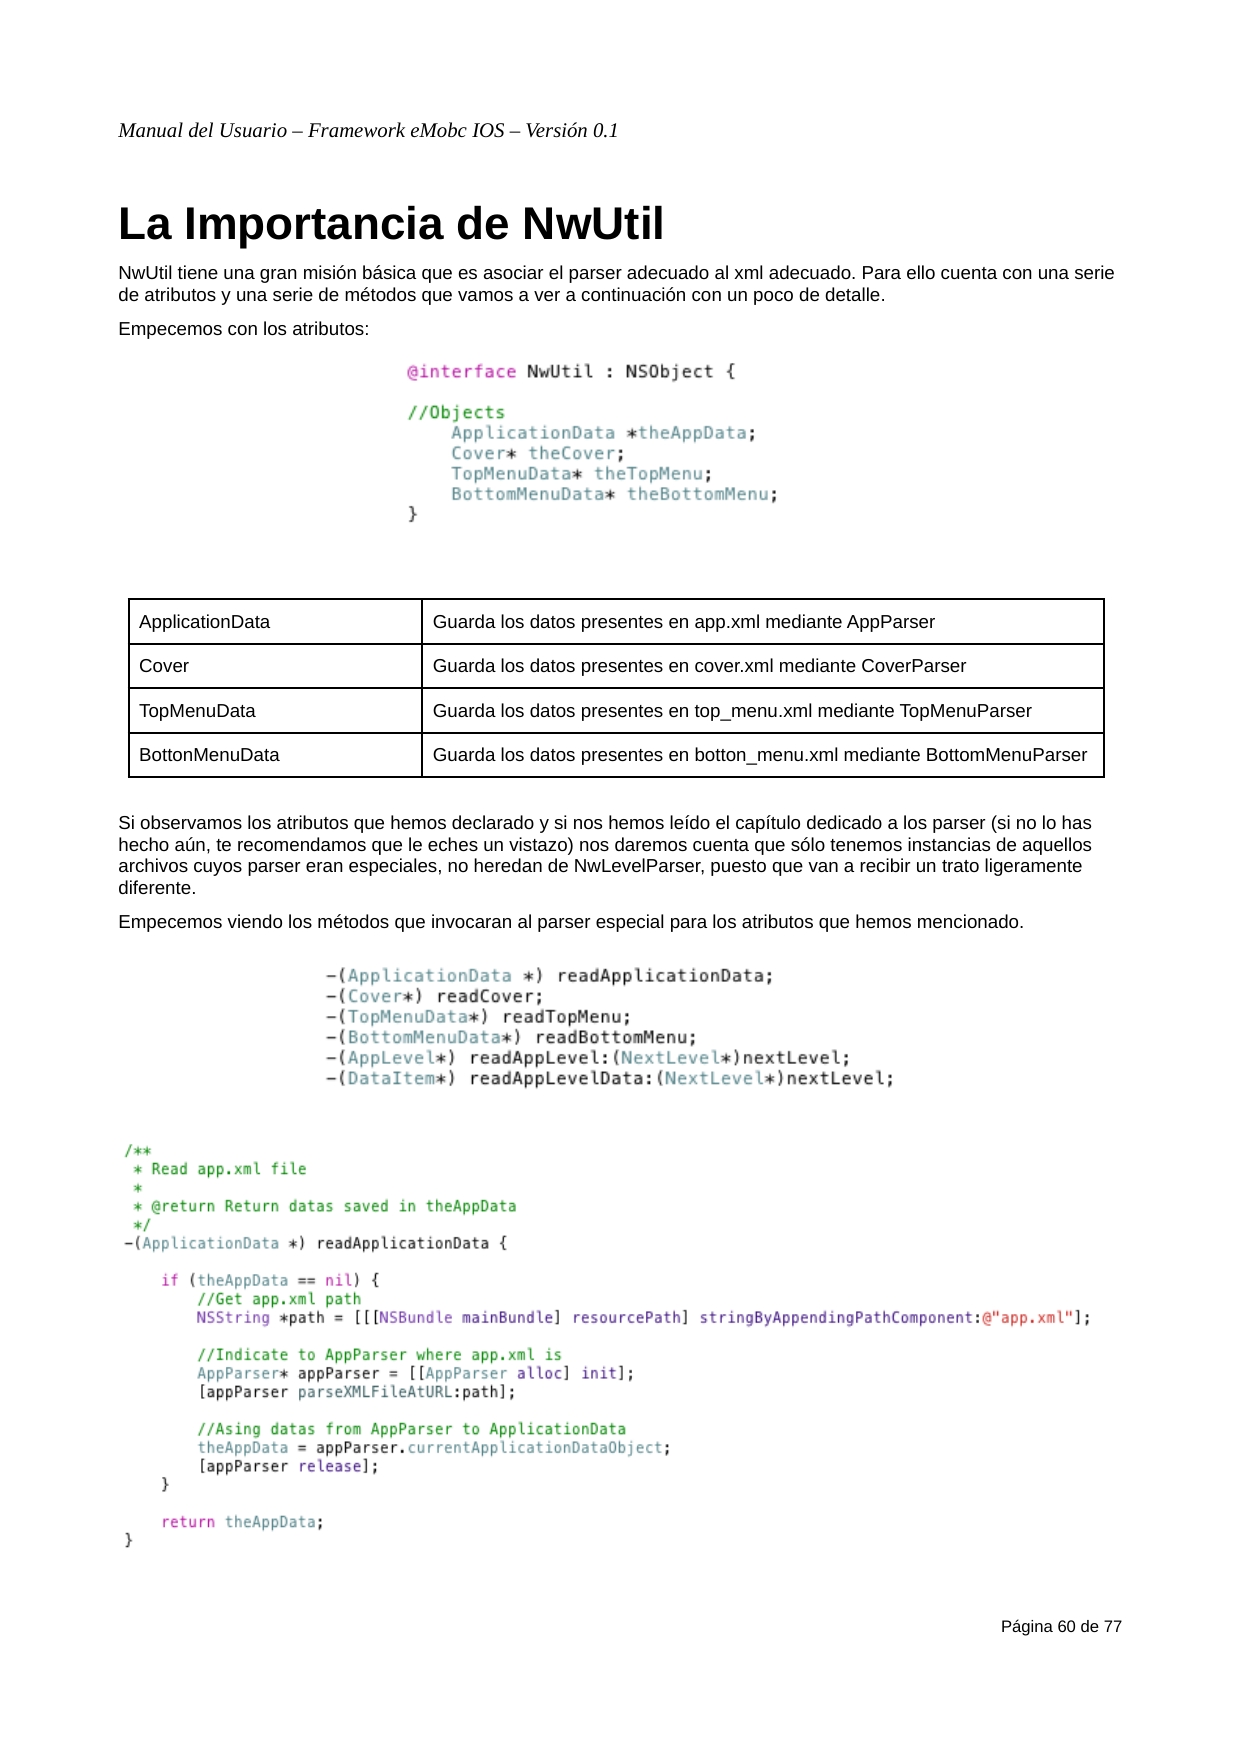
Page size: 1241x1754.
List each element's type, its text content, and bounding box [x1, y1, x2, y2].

table_cell TopMenuData [130, 689, 421, 732]
picture [400, 351, 840, 541]
table_header Guarda los datos presentes en app.xml mediante AppParser [423, 600, 1103, 643]
table_cell Cover [130, 645, 421, 687]
table_header ApplicationData [130, 600, 421, 643]
table_cell BottonMenuData [130, 734, 421, 776]
text Empecemos con los atributos: [118, 317, 1122, 339]
text NwUtil tiene una gran misión básica que es asociar el parser adecuado al xml adecuado. Para ello cuenta con una serie de atributos y una serie de métodos que vamos a ver a continuación con un poco de detalle. [118, 262, 1122, 305]
picture [306, 945, 934, 1105]
table_cell Guarda los datos presentes en top_menu.xml mediante TopMenuParser [423, 689, 1103, 732]
text Si observamos los atributos que hemos declarado y si nos hemos leído el capítulo dedicado a los parser (si no lo has hecho aún, te recomendamos que le eches un vistazo) nos daremos cuenta que sólo tenemos instancias de aquellos archivos cuyos parser eran especiales, no heredan de NwLevelParser, puesto que van a recibir un trato ligeramente diferente. [118, 812, 1122, 898]
table_cell Guarda los datos presentes en cover.xml mediante CoverParser [423, 645, 1103, 687]
subtitle La Importancia de NwUtil [118, 197, 1122, 249]
table_cell Guarda los datos presentes en botton_menu.xml mediante BottomMenuParser [423, 734, 1103, 776]
text Empecemos viendo los métodos que invocaran al parser especial para los atributos que hemos mencionado. [118, 911, 1122, 932]
picture [118, 1133, 1125, 1566]
